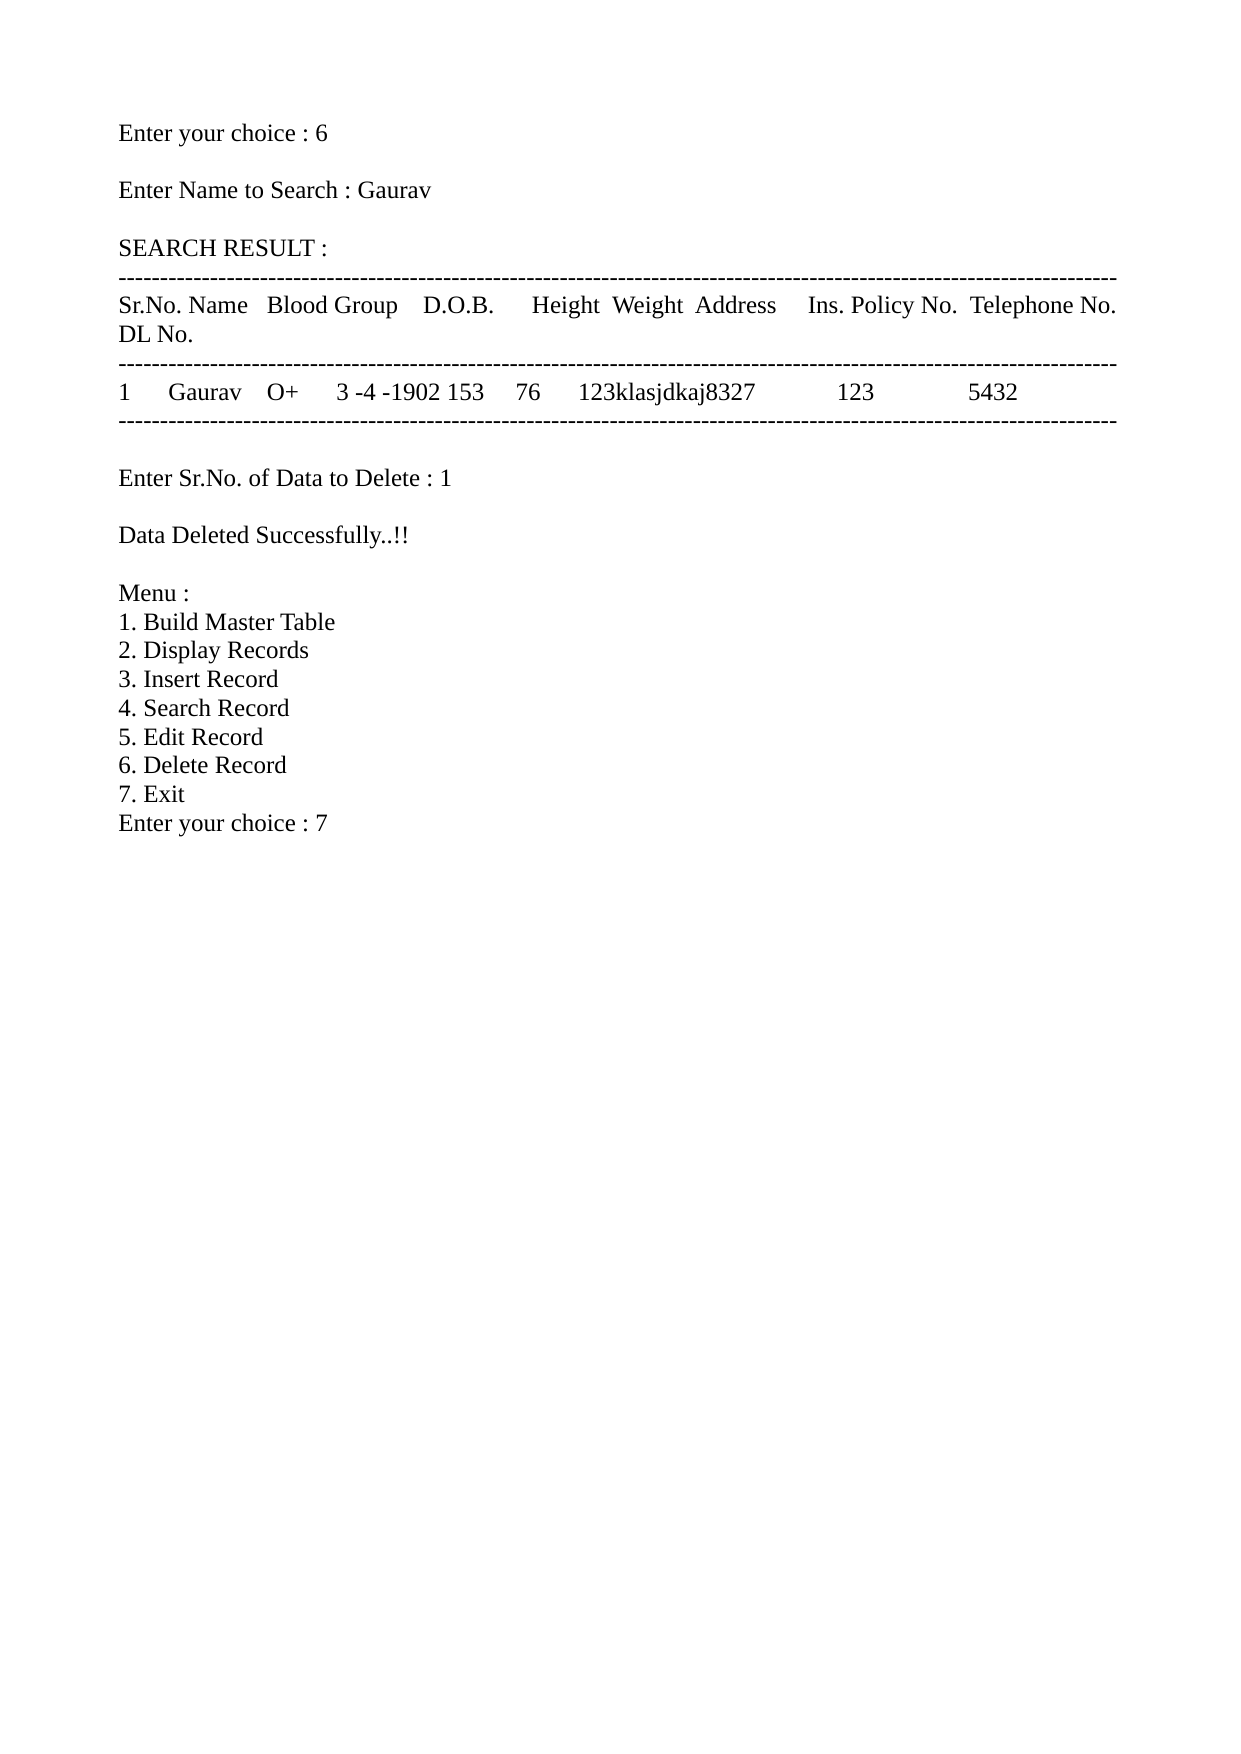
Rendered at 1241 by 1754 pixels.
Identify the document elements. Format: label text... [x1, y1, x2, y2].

text Menu : [118, 578, 1122, 607]
text 5. Edit Record [118, 722, 1122, 751]
text 7. Exit [118, 779, 1122, 808]
text 1. Build Master Table [118, 607, 1122, 636]
text 6. Delete Record [118, 751, 1122, 779]
text Enter Sr.No. of Data to Delete : 1 [118, 463, 1122, 492]
text 2. Display Records [118, 636, 1122, 664]
text ------------------------------------------------------------------------------------------------------------------------ [118, 406, 1122, 434]
text 4. Search Record [118, 693, 1122, 722]
text Sr.No. Name Blood Group D.O.B. Height Weight Address Ins. Policy No. Telephone No. DL No. [118, 291, 1122, 348]
text Enter your choice : 6 [118, 118, 1122, 147]
text SEARCH RESULT : [118, 233, 1122, 262]
text Enter Name to Search : Gaurav [118, 176, 1122, 204]
text ------------------------------------------------------------------------------------------------------------------------1 Gaurav O+ 3 -4 -1902 153 76 123klasjdkaj8327 123 5432 [118, 348, 1122, 406]
text Enter your choice : 7 [118, 808, 1122, 837]
text Data Deleted Successfully..!! [118, 521, 1122, 549]
text 3. Insert Record [118, 664, 1122, 693]
text ------------------------------------------------------------------------------------------------------------------------ [118, 262, 1122, 291]
